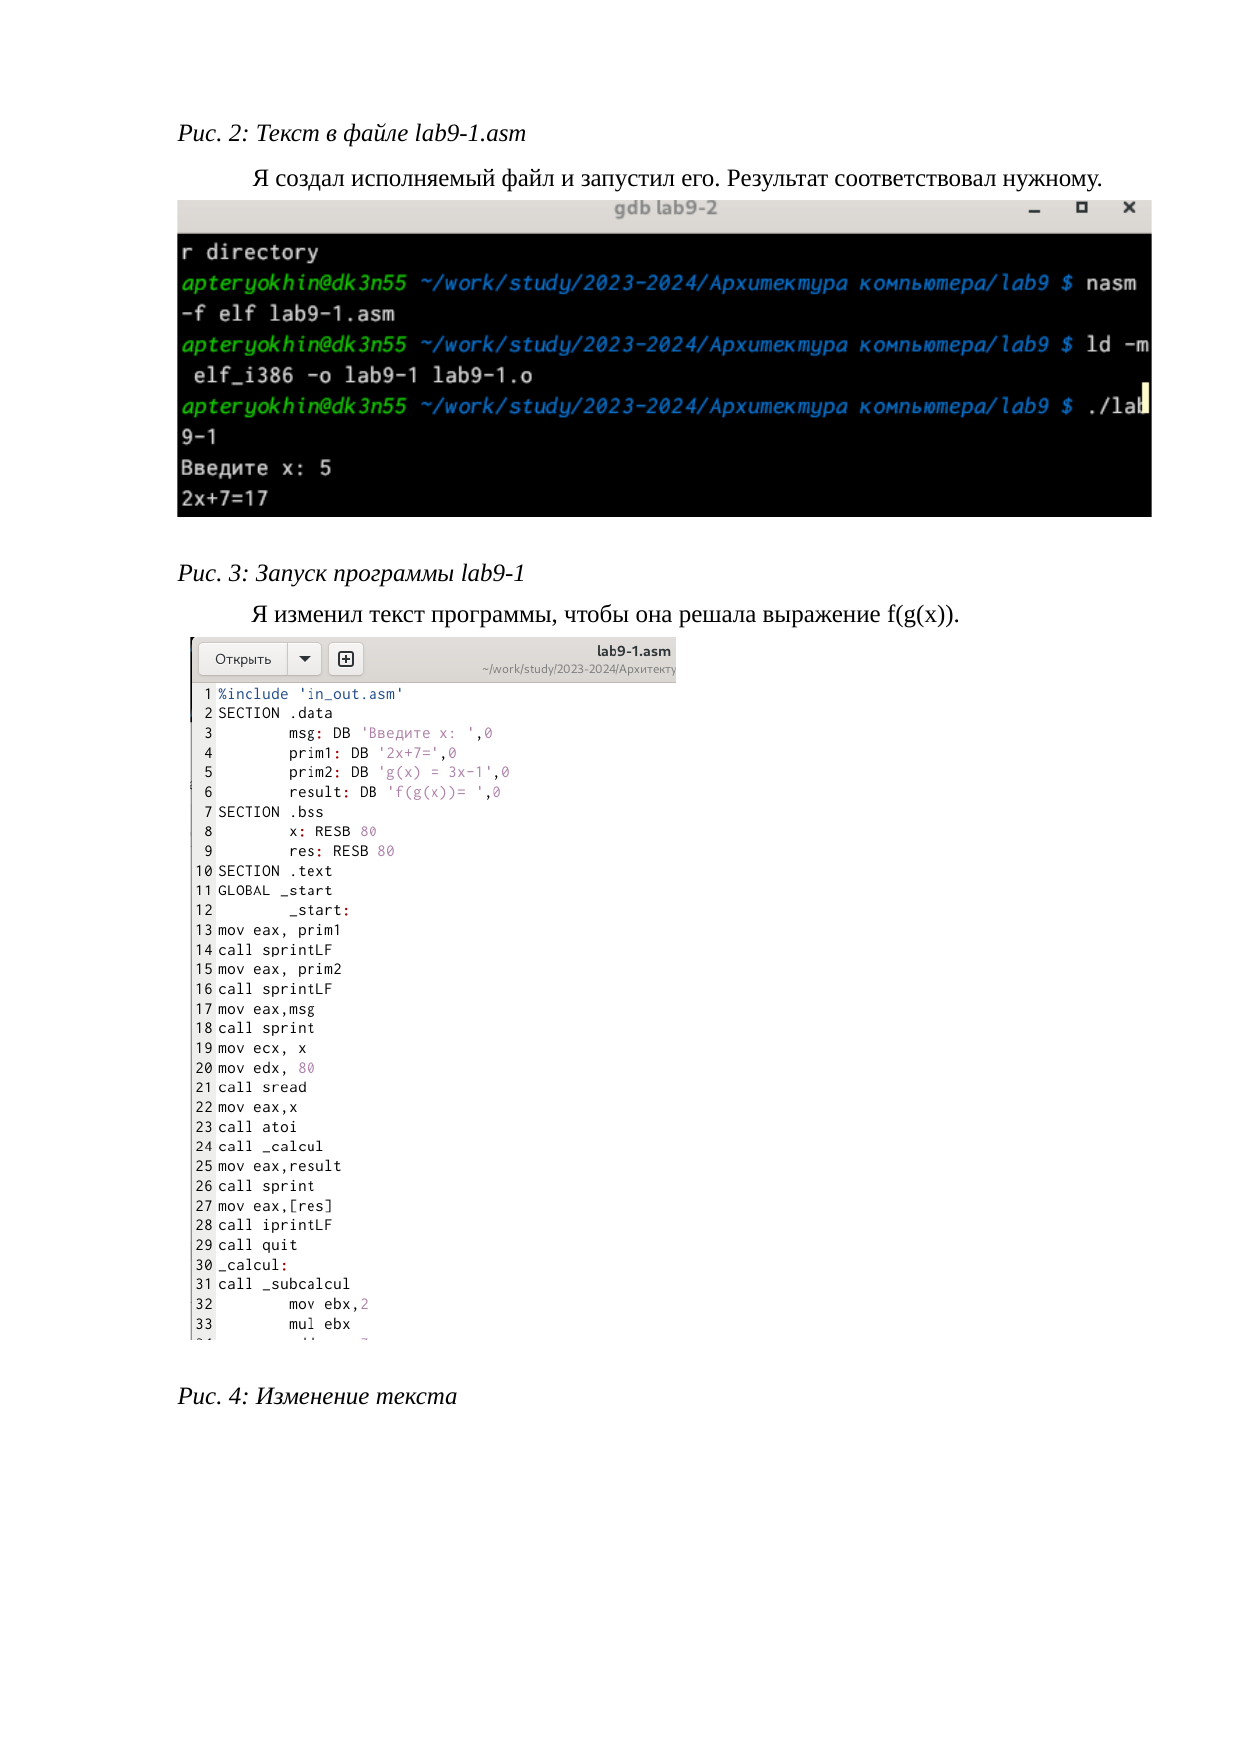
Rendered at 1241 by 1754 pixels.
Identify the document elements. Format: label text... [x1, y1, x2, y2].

list Я создал исполняемый файл и запустил его. Результат соответствовал нужному. [202, 163, 1152, 192]
text Рис. 4: Изменение текста [177, 1381, 1152, 1409]
picture [190, 637, 676, 1340]
text Я изменил текст программы, чтобы она решала выражение f(g(x)). [177, 599, 1152, 628]
text Рис. 2: Текст в файле lab9-1.asm [177, 118, 1152, 147]
picture [177, 200, 1152, 517]
text Рис. 3: Запуск программы lab9-1 [177, 558, 1152, 587]
